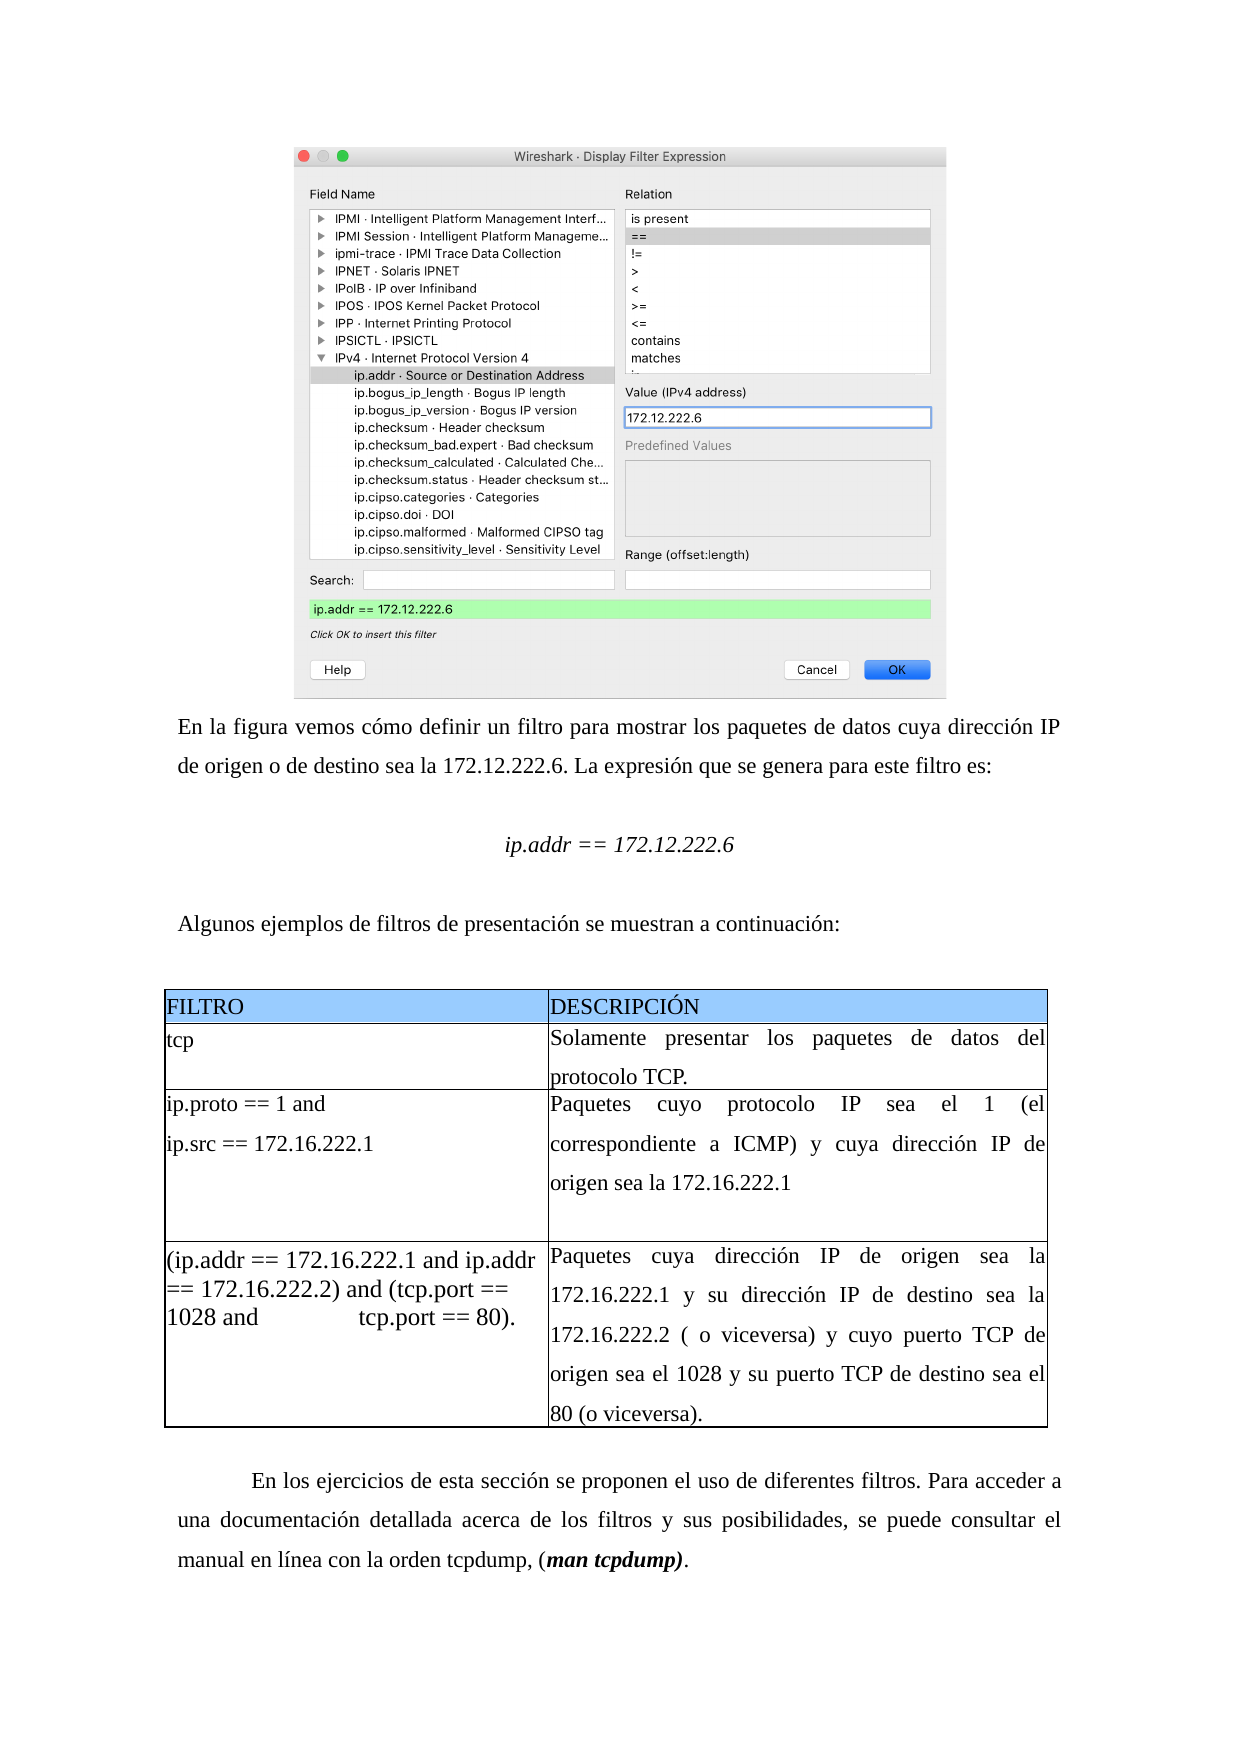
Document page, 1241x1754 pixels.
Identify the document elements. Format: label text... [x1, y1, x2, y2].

text En los ejercicios de esta sección se proponen el uso de diferentes filtros. Para acceder a una documentación detallada acerca de los filtros y sus posibilidades, se puede consultar el manual en línea con la orden tcpdump, (man tcpdump). [177, 1467, 1063, 1572]
table_header FILTRO [166, 990, 548, 1022]
table_header DESCRIPCIÓN [549, 990, 1047, 1022]
table_cell Solamente presentar los paquetes de datos del protocolo TCP. [549, 1024, 1047, 1089]
table_cell ip.proto == 1 and ip.src == 172.16.222.1 [166, 1090, 548, 1241]
table_cell tcp [166, 1024, 548, 1089]
text En la figura vemos cómo definir un filtro para mostrar los paquetes de datos cuya dirección IP de origen o de destino sea la 172.12.222.6. La expresión que se genera para este filtro es: [177, 713, 1063, 779]
table_cell Paquetes cuya dirección IP de origen sea la 172.16.222.1 y su dirección IP de destino sea la 172.16.222.2 ( o viceversa) y cuyo puerto TCP de origen sea el 1028 y su puerto TCP de destino sea el 80 (o viceversa). [549, 1242, 1047, 1426]
text ip.addr == 172.12.222.6 [177, 831, 1063, 858]
text Algunos ejemplos de filtros de presentación se muestran a continuación: [177, 910, 1063, 937]
table_cell (ip.addr == 172.16.222.1 and ip.addr == 172.16.222.2) and (tcp.port == 1028 and tcp.port == 80). [166, 1242, 548, 1426]
table_cell Paquetes cuyo protocolo IP sea el 1 (el correspondiente a ICMP) y cuya dirección IP de origen sea la 172.16.222.1 [549, 1090, 1047, 1241]
picture [293, 147, 947, 699]
